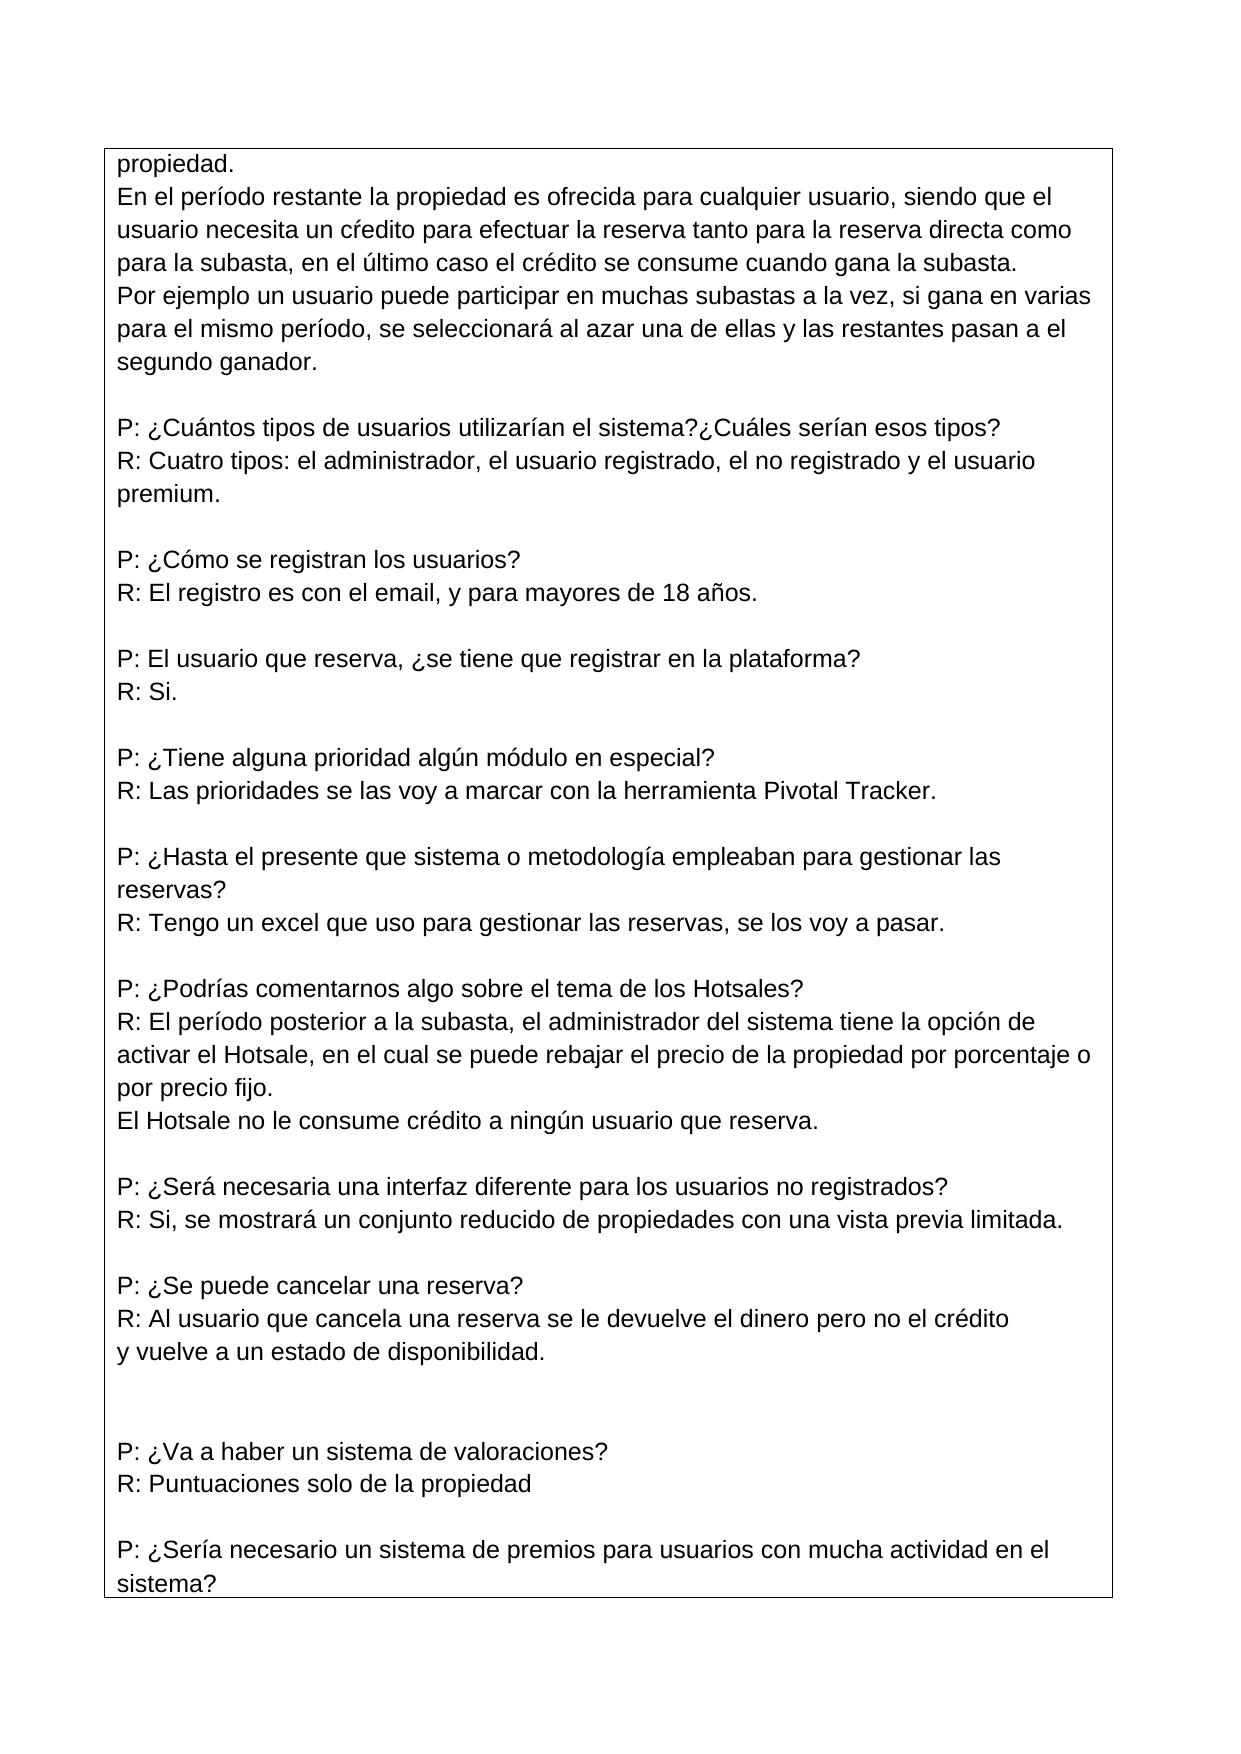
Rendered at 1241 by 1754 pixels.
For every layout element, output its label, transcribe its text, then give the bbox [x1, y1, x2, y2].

table_cell propiedad. En el período restante la propiedad es ofrecida para cualquier usuario, siendo que el usuario necesita un cŕedito para efectuar la reserva tanto para la reserva directa como para la subasta, en el último caso el crédito se consume cuando gana la subasta. Por ejemplo un usuario puede participar en muchas subastas a la vez, si gana en varias para el mismo período, se seleccionará al azar una de ellas y las restantes pasan a el segundo ganador. P: ¿Cuántos tipos de usuarios utilizarían el sistema?¿Cuáles serían esos tipos? R: Cuatro tipos: el administrador, el usuario registrado, el no registrado y el usuario premium. P: ¿Cómo se registran los usuarios? R: El registro es con el email, y para mayores de 18 años. P: El usuario que reserva, ¿se tiene que registrar en la plataforma? R: Si. P: ¿Tiene alguna prioridad algún módulo en especial? R: Las prioridades se las voy a marcar con la herramienta Pivotal Tracker. P: ¿Hasta el presente que sistema o metodología empleaban para gestionar las reservas? R: Tengo un excel que uso para gestionar las reservas, se los voy a pasar. P: ¿Podrías comentarnos algo sobre el tema de los Hotsales? R: El período posterior a la subasta, el administrador del sistema tiene la opción de activar el Hotsale, en el cual se puede rebajar el precio de la propiedad por porcentaje o por precio fijo. El Hotsale no le consume crédito a ningún usuario que reserva. P: ¿Será necesaria una interfaz diferente para los usuarios no registrados? R: Si, se mostrará un conjunto reducido de propiedades con una vista previa limitada. P: ¿Se puede cancelar una reserva? R: Al usuario que cancela una reserva se le devuelve el dinero pero no el crédito y vuelve a un estado de disponibilidad. P: ¿Va a haber un sistema de valoraciones? R: Puntuaciones solo de la propiedad P: ¿Sería necesario un sistema de premios para usuarios con mucha actividad en el sistema? [105, 149, 1112, 1597]
